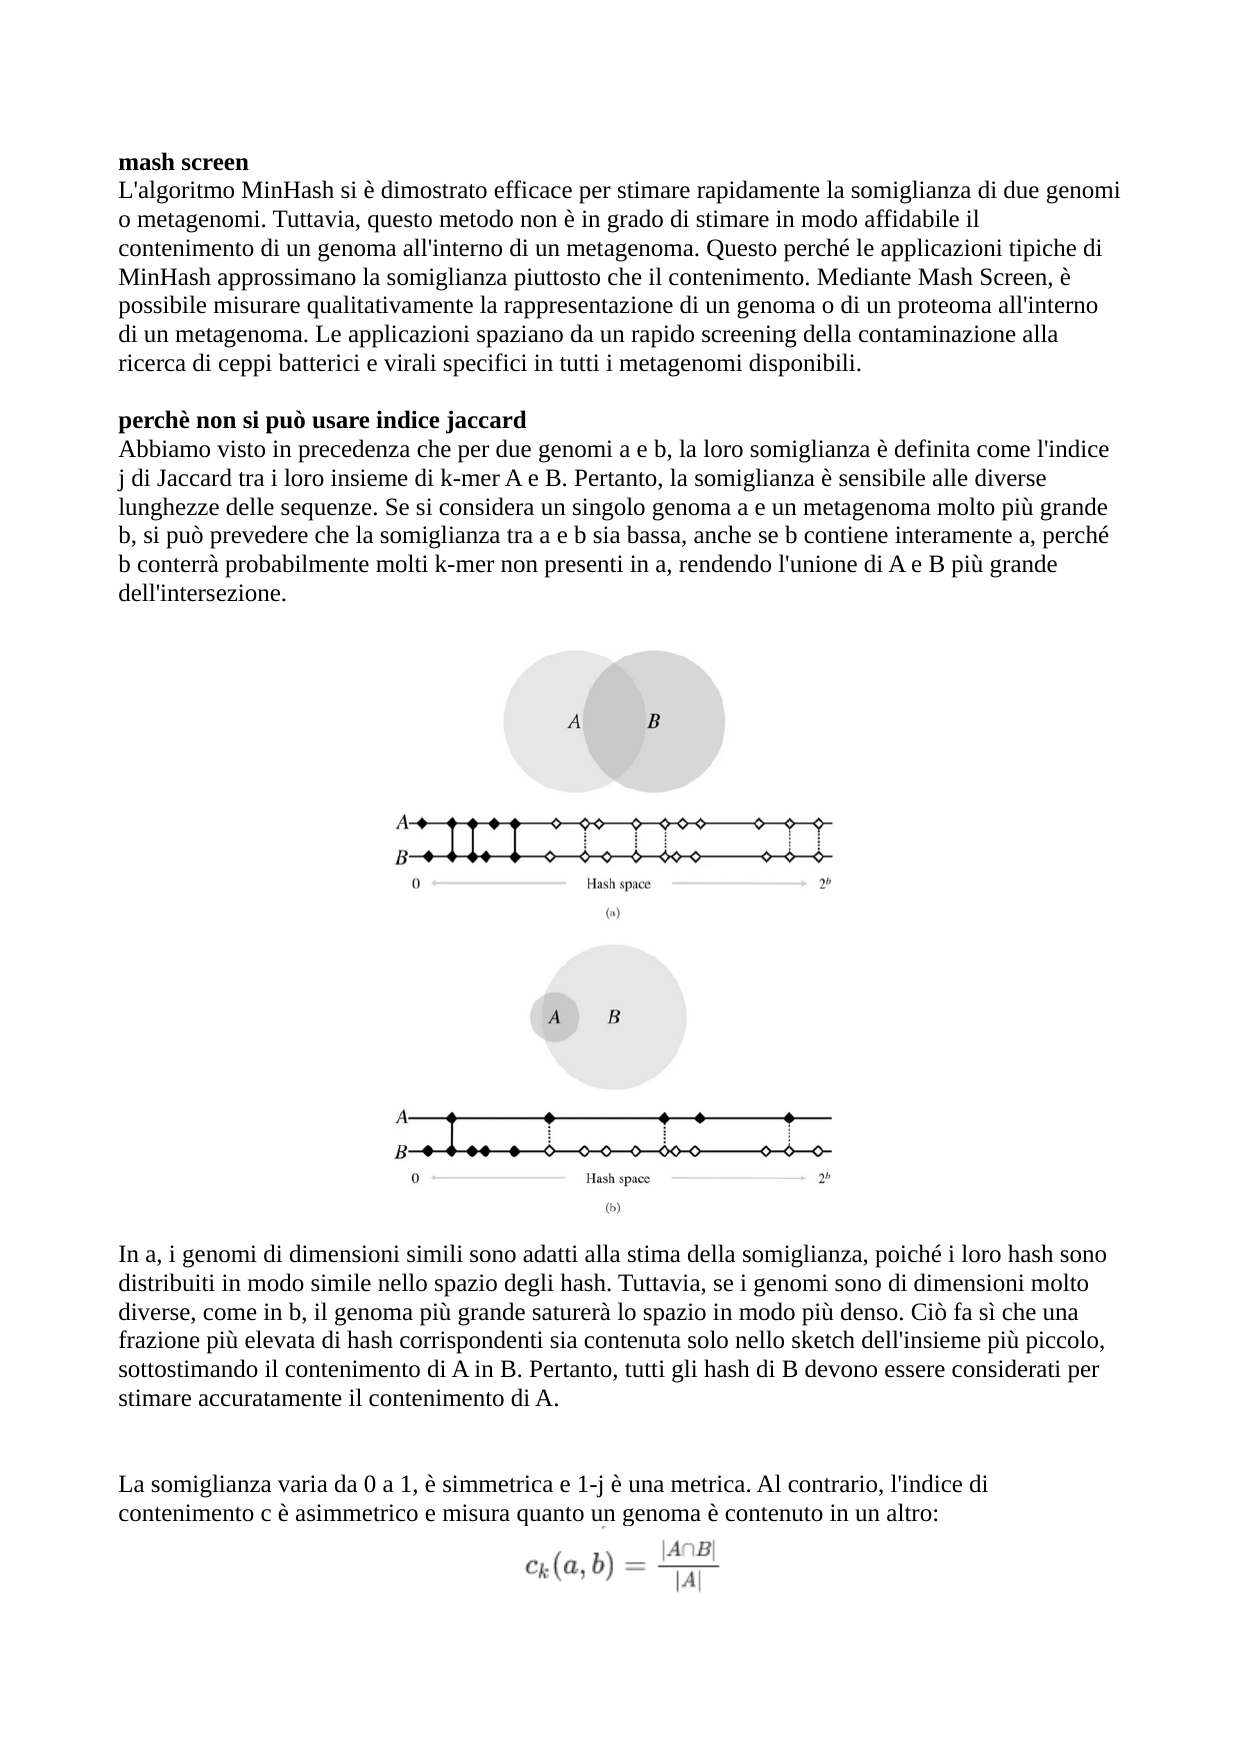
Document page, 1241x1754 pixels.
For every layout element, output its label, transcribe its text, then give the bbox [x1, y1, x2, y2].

text La somiglianza varia da 0 a 1, è simmetrica e 1-j è una metrica. Al contrario, l'indice di contenimento c è asimmetrico e misura quanto un genoma è contenuto in un altro: [118, 1469, 1122, 1527]
text In a, i genomi di dimensioni simili sono adatti alla stima della somiglianza, poiché i loro hash sono distribuiti in modo simile nello spazio degli hash. Tuttavia, se i genomi sono di dimensioni molto diverse, come in b, il genoma più grande saturerà lo spazio in modo più denso. Ciò fa sì che una frazione più elevata di hash corrispondenti sia contenuta solo nello sketch dell'insieme più piccolo, sottostimando il contenimento di A in B. Pertanto, tutti gli hash di B devono essere considerati per stimare accuratamente il contenimento di A. [118, 1239, 1122, 1412]
text mash screen [118, 147, 1122, 176]
text perchè non si può usare indice jaccard [118, 406, 1122, 434]
text Abbiamo visto in precedenza che per due genomi a e b, la loro somiglianza è definita come l'indice j di Jaccard tra i loro insieme di k-mer A e B. Pertanto, la somiglianza è sensibile alle diverse lunghezze delle sequenze. Se si considera un singolo genoma a e un metagenoma molto più grande b, si può prevedere che la somiglianza tra a e b sia bassa, anche se b contiene interamente a, perché b conterrà probabilmente molti k-mer non presenti in a, rendendo l'unione di A e B più grande dell'intersezione. [118, 434, 1122, 607]
text L'algoritmo MinHash si è dimostrato efficace per stimare rapidamente la somiglianza di due genomi o metagenomi. Tuttavia, questo metodo non è in grado di stimare in modo affidabile il contenimento di un genoma all'interno di un metagenoma. Questo perché le applicazioni tipiche di MinHash approssimano la somiglianza piuttosto che il contenimento. Mediante Mash Screen, è possibile misurare qualitativamente la rappresentazione di un genoma o di un proteoma all'interno di un metagenoma. Le applicazioni spaziano da un rapido screening della contaminazione alla ricerca di ceppi batterici e virali specifici in tutti i metagenomi disponibili. [118, 176, 1122, 377]
picture [377, 644, 845, 1223]
picture [519, 1526, 721, 1596]
